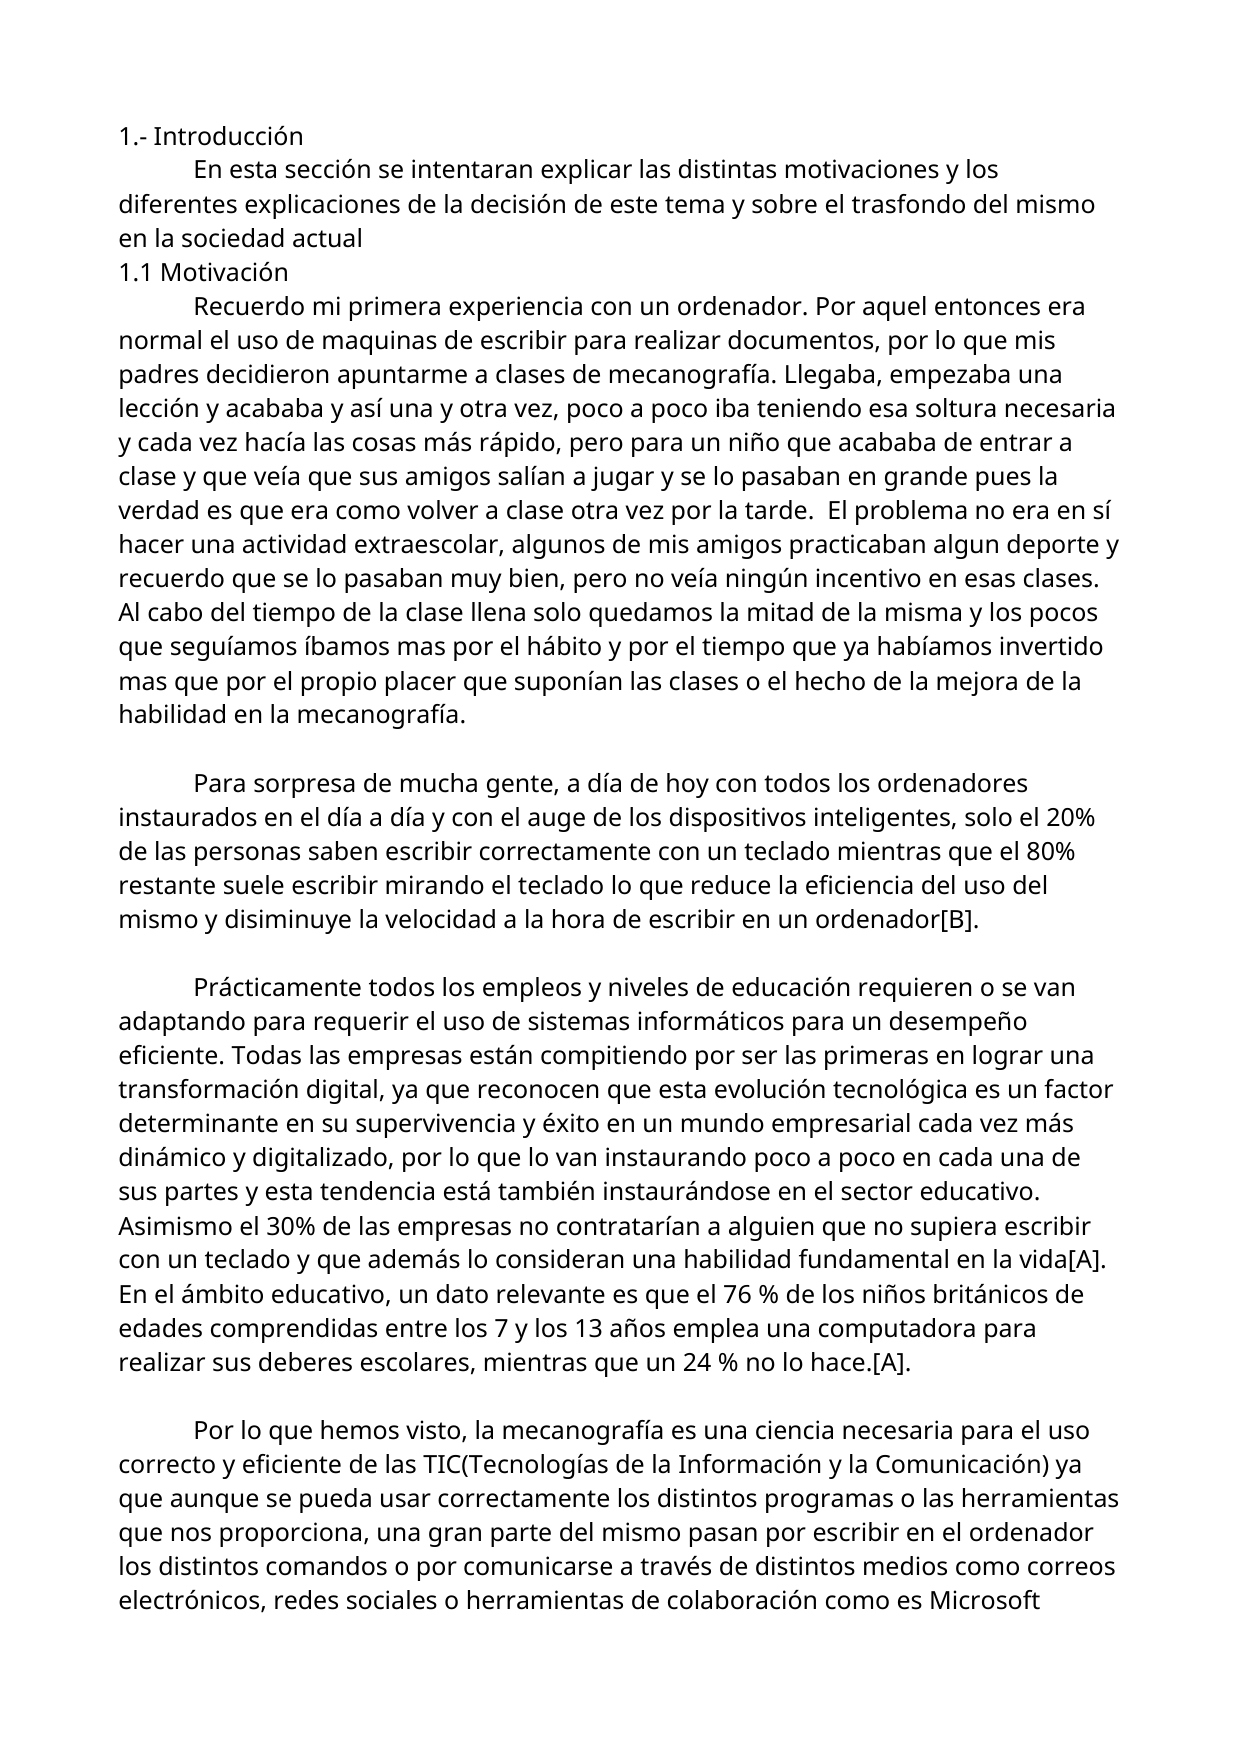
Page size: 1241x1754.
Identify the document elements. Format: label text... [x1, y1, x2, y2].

text 1.1 Motivación [118, 254, 1122, 288]
text Para sorpresa de mucha gente, a día de hoy con todos los ordenadores instaurados en el día a día y con el auge de los dispositivos inteligentes, solo el 20% de las personas saben escribir correctamente con un teclado mientras que el 80% restante suele escribir mirando el teclado lo que reduce la eficiencia del uso del mismo y disiminuye la velocidad a la hora de escribir en un ordenador[B]. [118, 765, 1122, 936]
text Prácticamente todos los empleos y niveles de educación requieren o se van adaptando para requerir el uso de sistemas informáticos para un desempeño eficiente. Todas las empresas están compitiendo por ser las primeras en lograr una transformación digital, ya que reconocen que esta evolución tecnológica es un factor determinante en su supervivencia y éxito en un mundo empresarial cada vez más dinámico y digitalizado, por lo que lo van instaurando poco a poco en cada una de sus partes y esta tendencia está también instaurándose en el sector educativo. Asimismo el 30% de las empresas no contratarían a alguien que no supiera escribir con un teclado y que además lo consideran una habilidad fundamental en la vida[A]. En el ámbito educativo, un dato relevante es que el 76 % de los niños británicos de edades comprendidas entre los 7 y los 13 años emplea una computadora para realizar sus deberes escolares, mientras que un 24 % no lo hace.[A]. [118, 970, 1122, 1378]
text 1.- Introducción En esta sección se intentaran explicar las distintas motivaciones y los diferentes explicaciones de la decisión de este tema y sobre el trasfondo del mismo en la sociedad actual [118, 118, 1122, 254]
text Recuerdo mi primera experiencia con un ordenador. Por aquel entonces era normal el uso de maquinas de escribir para realizar documentos, por lo que mis padres decidieron apuntarme a clases de mecanografía. Llegaba, empezaba una lección y acababa y así una y otra vez, poco a poco iba teniendo esa soltura necesaria y cada vez hacía las cosas más rápido, pero para un niño que acababa de entrar a clase y que veía que sus amigos salían a jugar y se lo pasaban en grande pues la verdad es que era como volver a clase otra vez por la tarde. El problema no era en sí hacer una actividad extraescolar, algunos de mis amigos practicaban algun deporte y recuerdo que se lo pasaban muy bien, pero no veía ningún incentivo en esas clases. Al cabo del tiempo de la clase llena solo quedamos la mitad de la misma y los pocos que seguíamos íbamos mas por el hábito y por el tiempo que ya habíamos invertido mas que por el propio placer que suponían las clases o el hecho de la mejora de la habilidad en la mecanografía. [118, 288, 1122, 731]
text Por lo que hemos visto, la mecanografía es una ciencia necesaria para el uso correcto y eficiente de las TIC(Tecnologías de la Información y la Comunicación) ya que aunque se pueda usar correctamente los distintos programas o las herramientas que nos proporciona, una gran parte del mismo pasan por escribir en el ordenador los distintos comandos o por comunicarse a través de distintos medios como correos electrónicos, redes sociales o herramientas de colaboración como es Microsoft [118, 1412, 1122, 1617]
